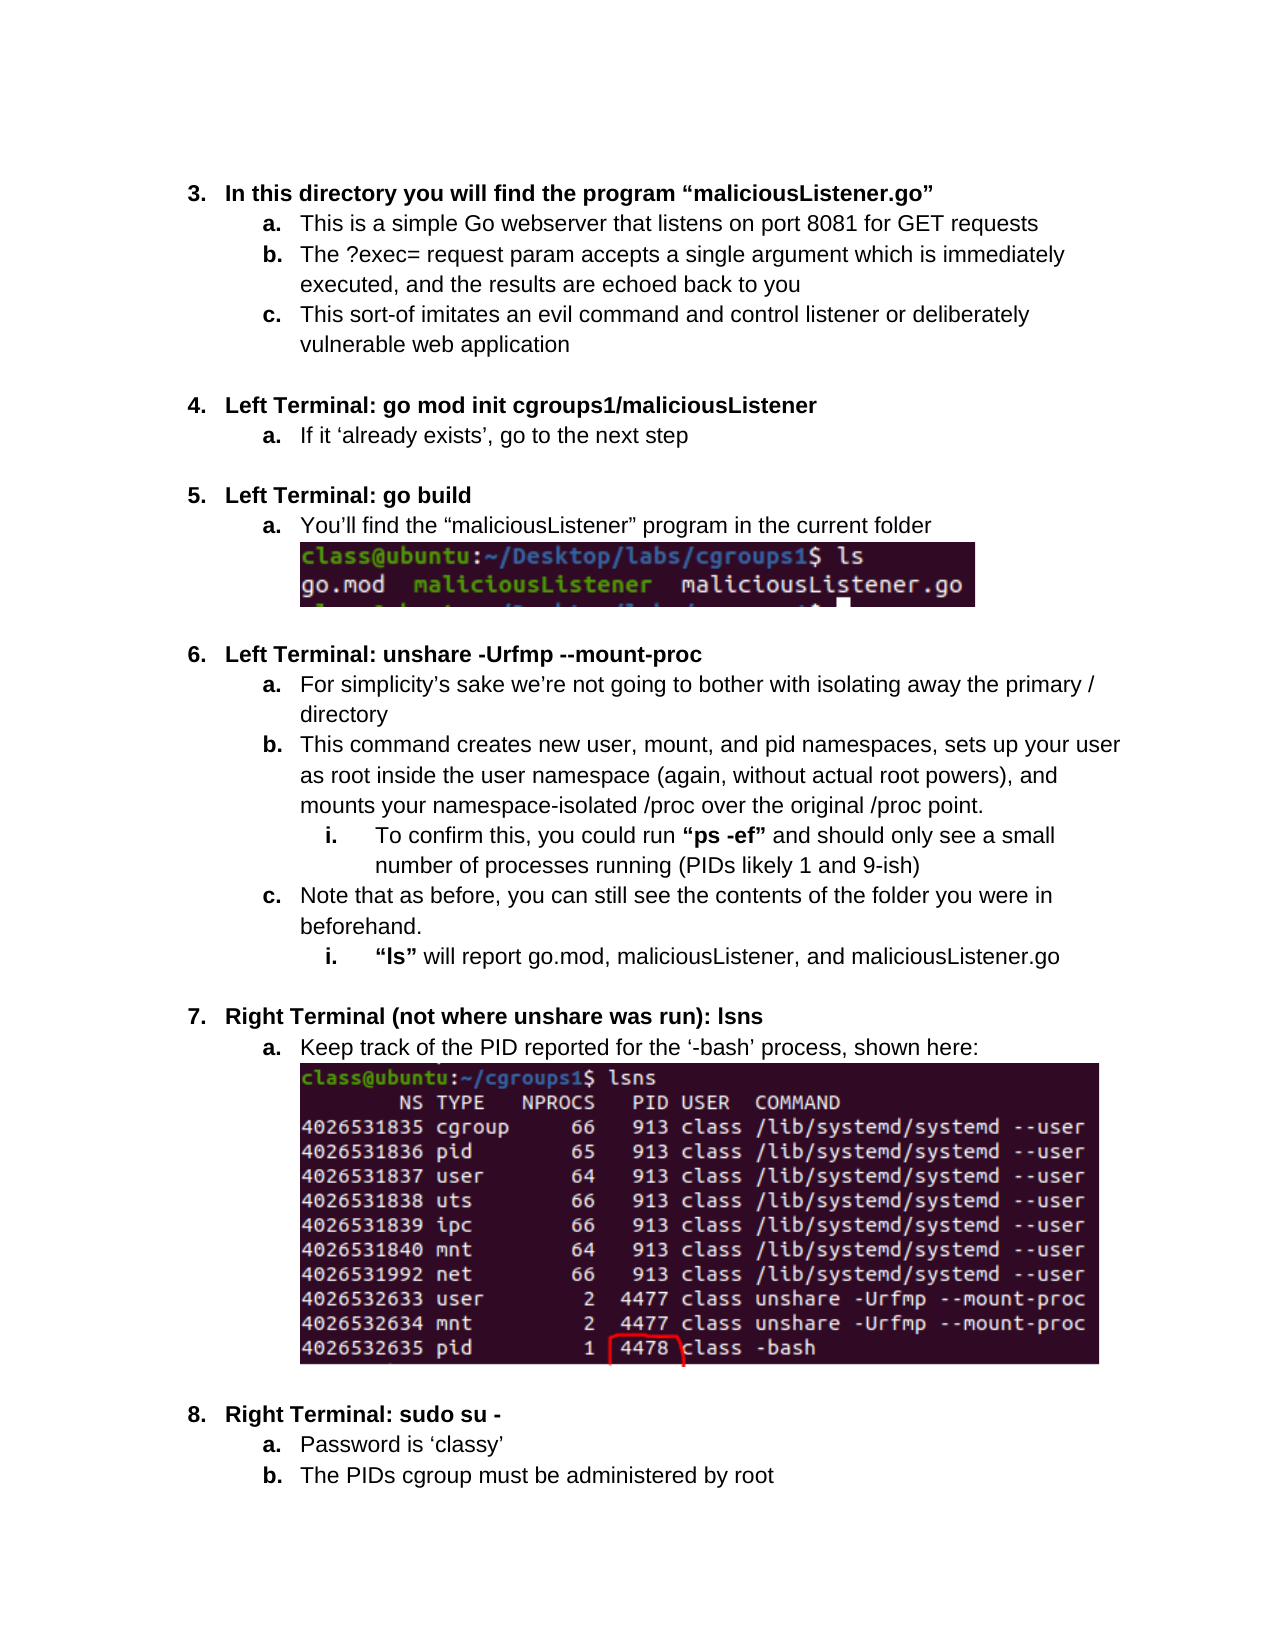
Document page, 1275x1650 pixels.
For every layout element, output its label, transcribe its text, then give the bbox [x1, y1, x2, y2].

picture [300, 1063, 1100, 1367]
list Left Terminal: go mod init cgroups1/maliciousListener [187, 392, 1125, 418]
list Password is ‘classy’ [262, 1431, 1125, 1458]
list The PIDs cgroup must be administered by root [262, 1462, 1125, 1488]
list To confirm this, you could run “ps -ef” and should only see a small number of processes running (PIDs likely 1 and 9-ish) [337, 822, 1125, 879]
list If it ‘already exists’, go to the next step [262, 422, 1125, 478]
list This command creates new user, mount, and pid namespaces, sets up your user as root inside the user namespace (again, without actual root powers), and mounts your namespace-isolated /proc over the original /proc point. [262, 731, 1125, 818]
list In this directory you will find the program “maliciousListener.go” [187, 180, 1125, 207]
list Keep track of the PID reported for the ‘-bash’ process, shown here: [262, 1033, 1125, 1060]
list Note that as before, you can still see the contents of the folder you were in beforehand. [262, 882, 1125, 939]
list Left Terminal: unshare -Urfmp --mount-proc [187, 641, 1125, 667]
list This is a simple Go webserver that listens on port 8081 for GET requests [262, 210, 1125, 237]
list For simplicity’s sake we’re not going to bother with isolating away the primary / directory [262, 671, 1125, 728]
picture [300, 542, 976, 607]
list The ?exec= request param accepts a single argument which is immediately executed, and the results are echoed back to you [262, 241, 1125, 297]
list Right Terminal: sudo su - [187, 1401, 1125, 1427]
list This sort-of imitates an evil command and control listener or deliberately vulnerable web application [262, 301, 1125, 358]
list Right Terminal (not where unshare was run): lsns [187, 1003, 1125, 1030]
list You’ll find the “maliciousListener” program in the current folder [262, 512, 1125, 539]
list “ls” will report go.mod, maliciousListener, and maliciousListener.go [337, 943, 1125, 969]
list Left Terminal: go build [187, 482, 1125, 509]
